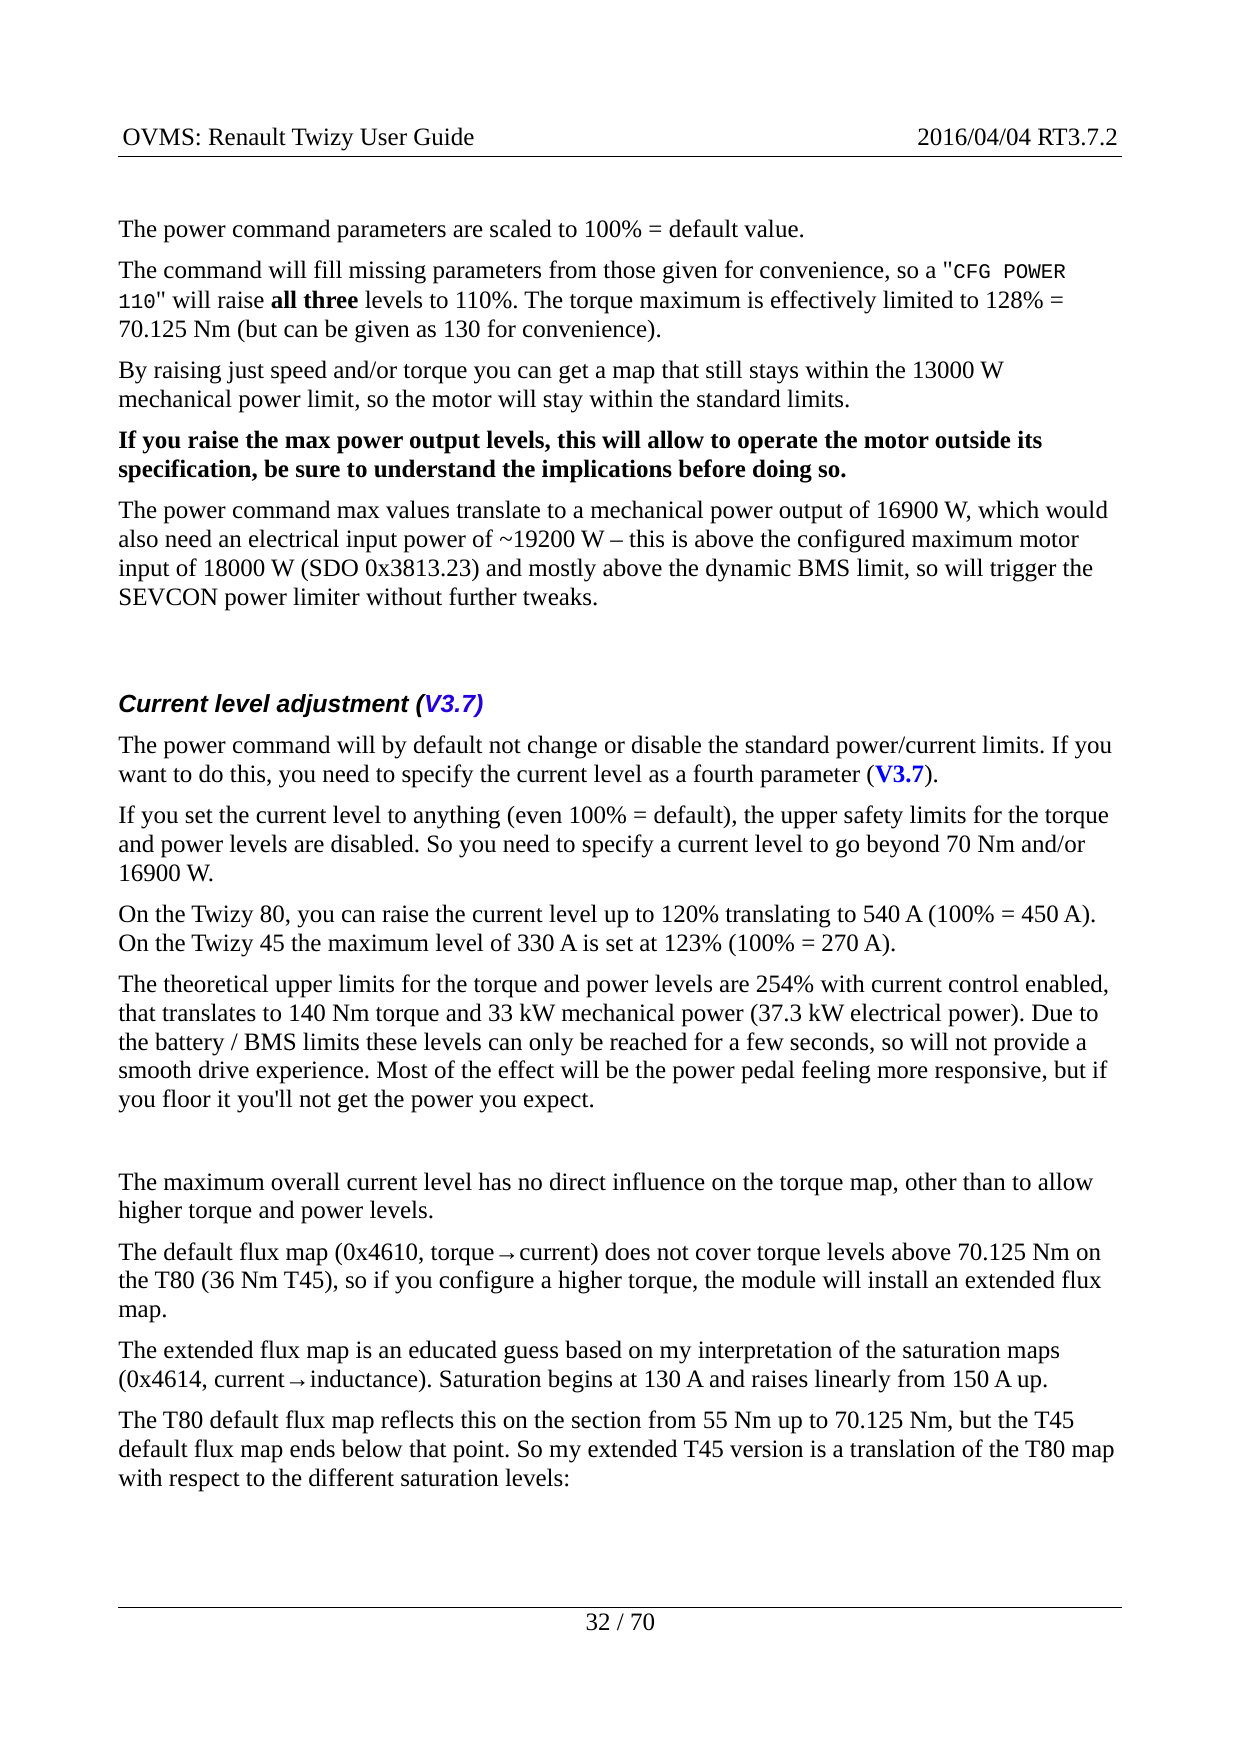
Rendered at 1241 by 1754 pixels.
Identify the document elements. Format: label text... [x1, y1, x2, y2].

text By raising just speed and/or torque you can get a map that still stays within the 13000 W mechanical power limit, so the motor will stay within the standard limits. [118, 356, 1122, 413]
text The power command max values translate to a mechanical power output of 16900 W, which would also need an electrical input power of ~19200 W – this is above the configured maximum motor input of 18000 W (SDO 0x3813.23) and mostly above the dynamic BMS limit, so will trigger the SEVCON power limiter without further tweaks. [118, 496, 1122, 611]
text The power command parameters are scaled to 100% = default value. [118, 214, 1122, 243]
text The theoretical upper limits for the torque and power levels are 254% with current control enabled, that translates to 140 Nm torque and 33 kW mechanical power (37.3 kW electrical power). Due to the battery / BMS limits these levels can only be reached for a few seconds, so will not provide a smooth drive experience. Most of the effect will be the power pedal feeling more responsive, but if you floor it you'll not get the power you expect. [118, 969, 1122, 1113]
text The extended flux map is an educated guess based on my interpretation of the saturation maps (0x4614, current→inductance). Saturation begins at 130 A and raises linearly from 150 A up. [118, 1335, 1122, 1393]
text The default flux map (0x4610, torque→current) does not cover torque levels above 70.125 Nm on the T80 (36 Nm T45), so if you configure a higher torque, the module will install an extended flux map. [118, 1237, 1122, 1323]
text If you set the current level to anything (even 100% = default), the upper safety limits for the torque and power levels are disabled. So you need to specify a current level to go beyond 70 Nm and/or 16900 W. [118, 800, 1122, 887]
text The power command will by default not change or disable the standard power/current limits. If you want to do this, you need to specify the current level as a fourth parameter (V3.7). [118, 730, 1122, 788]
text On the Twizy 80, you can raise the current level up to 120% translating to 540 A (100% = 450 A). On the Twizy 45 the maximum level of 330 A is set at 123% (100% = 270 A). [118, 899, 1122, 957]
text The maximum overall current level has no direct influence on the torque map, other than to allow higher torque and power levels. [118, 1167, 1122, 1224]
text If you raise the max power output levels, this will allow to operate the motor outside its specification, be sure to understand the implications before doing so. [118, 426, 1122, 483]
text The T80 default flux map reflects this on the section from 55 Nm up to 70.125 Nm, but the T45 default flux map ends below that point. So my extended T45 version is a translation of the T80 map with respect to the different saturation levels: [118, 1405, 1122, 1492]
subtitle Current level adjustment (V3.7) [118, 689, 1122, 718]
text The command will fill missing parameters from those given for convenience, so a "CFG POWER 110" will raise all three levels to 110%. The torque maximum is effectively limited to 128% = 70.125 Nm (but can be given as 130 for convenience). [118, 255, 1122, 343]
